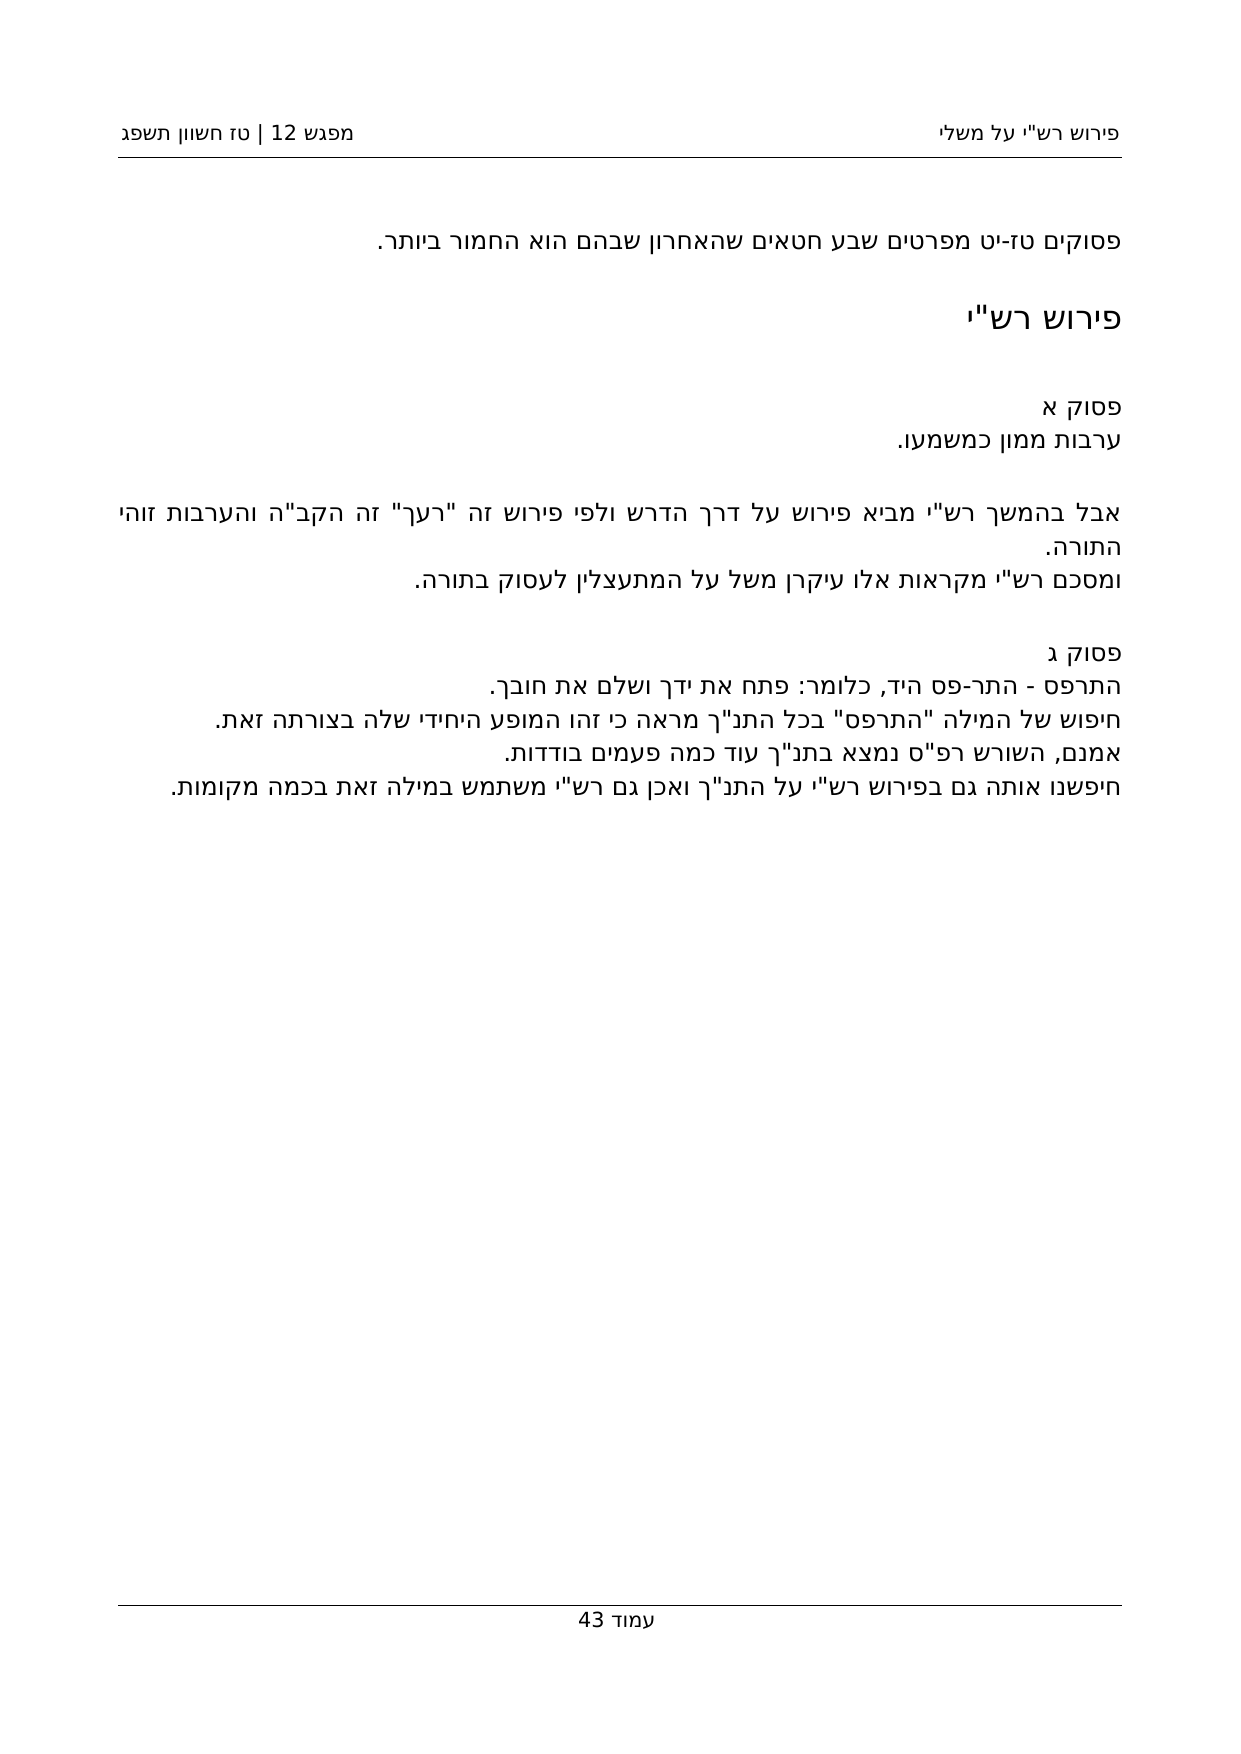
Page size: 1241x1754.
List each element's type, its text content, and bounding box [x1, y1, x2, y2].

text פסוק א [118, 392, 1122, 421]
text התרפס - התר-פס היד, כלומר: פתח את ידך ושלם את חובך. [118, 671, 1122, 701]
text חיפשנו אותה גם בפירוש רש"י על התנ"ך ואכן גם רש"י משתמש במילה זאת בכמה מקומות. [118, 772, 1122, 801]
text פסוק ג [118, 638, 1122, 667]
text חיפוש של המילה "התרפס" בכל התנ"ך מראה כי זהו המופע היחידי שלה בצורתה זאת. [118, 705, 1122, 734]
text ומסכם רש"י מקראות אלו עיקרן משל על המתעצלין לעסוק בתורה. [118, 565, 1122, 594]
text פירוש רש"י [118, 299, 1122, 338]
text ערבות ממון כמשמעו. [118, 425, 1122, 454]
text אמנם, השורש רפ"ס נמצא בתנ"ך עוד כמה פעמים בודדות. [118, 738, 1122, 768]
text פסוקים טז-יט מפרטים שבע חטאים שהאחרון שבהם הוא החמור ביותר. [118, 226, 1122, 255]
text אבל בהמשך רש"י מביא פירוש על דרך הדרש ולפי פירוש זה "רעך" זה הקב"ה והערבות זוהי התורה. [118, 498, 1122, 561]
